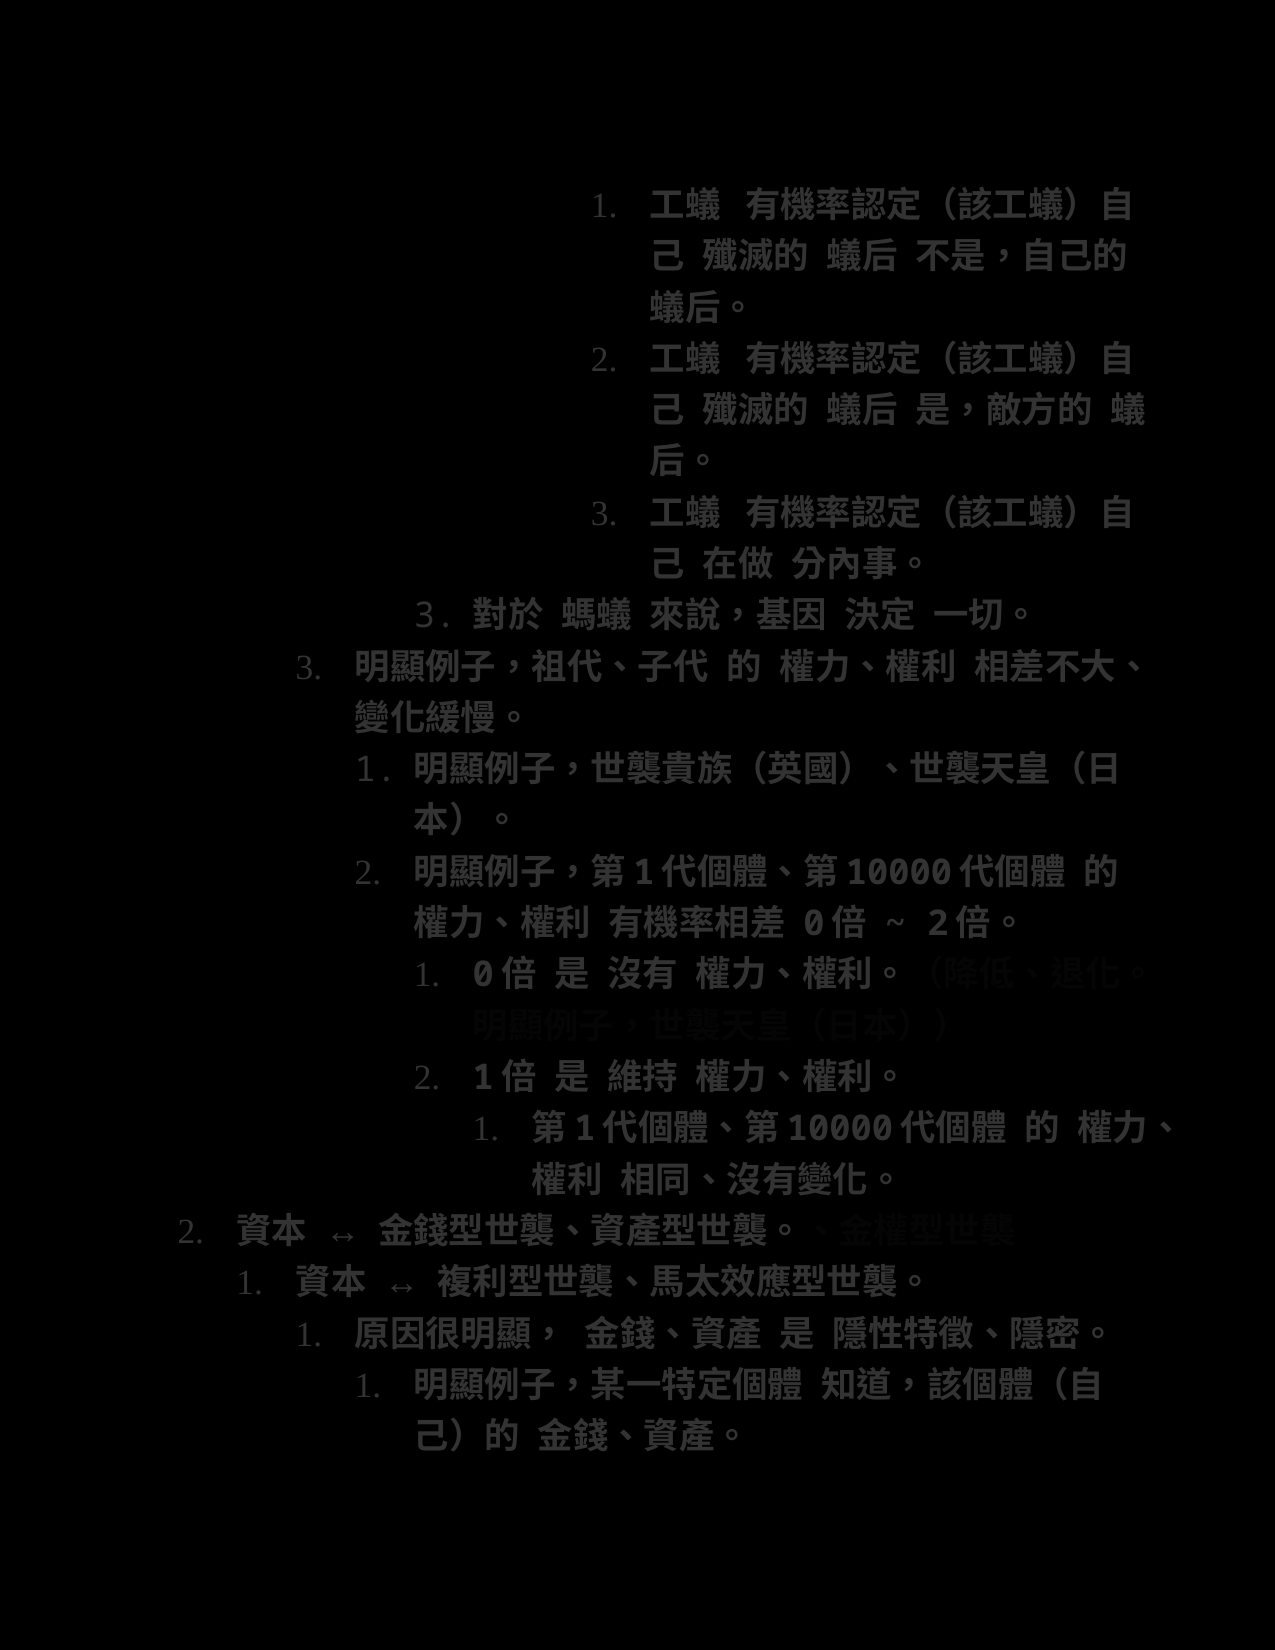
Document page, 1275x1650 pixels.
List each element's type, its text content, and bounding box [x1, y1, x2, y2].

list 明顯例子，第1代個體、第10000代個體 的 權力、權利 有機率相差 0倍 ~ 2倍。 [354, 843, 1157, 946]
list 資本 ↔ 複利型世襲、馬太效應型世襲。 [236, 1254, 1157, 1305]
list 工蟻 有機率認定（該工蟻）自己 殲滅的 蟻后 不是，自己的 蟻后。 [591, 176, 1157, 330]
list 明顯例子，某一特定個體 知道，該個體（自己）的 金錢、資產。 [354, 1356, 1157, 1459]
list 1倍 是 維持 權力、權利。 [413, 1048, 1157, 1100]
list 資本 ↔ 金錢型世襲、資產型世襲。、金權型世襲 [177, 1202, 1157, 1254]
list 原因很明顯， 金錢、資產 是 隱性特徵、隱密。 [295, 1305, 1157, 1356]
list 0倍 是 沒有 權力、權利。（降低、退化。明顯例子，世襲天皇（日本）） [413, 946, 1157, 1048]
list 明顯例子，世襲貴族（英國）、世襲天皇（日本）。 [354, 741, 1157, 843]
list 對於 螞蟻 來說，基因 決定 一切。 [413, 587, 1157, 638]
list 工蟻 有機率認定（該工蟻）自己 殲滅的 蟻后 是，敵方的 蟻后。 [591, 330, 1157, 484]
list 第1代個體、第10000代個體 的 權力、權利 相同、沒有變化。 [472, 1100, 1157, 1202]
list 工蟻 有機率認定（該工蟻）自己 在做 分內事。 [591, 484, 1157, 587]
list 明顯例子，祖代、子代 的 權力、權利 相差不大、變化緩慢。 [295, 638, 1157, 741]
